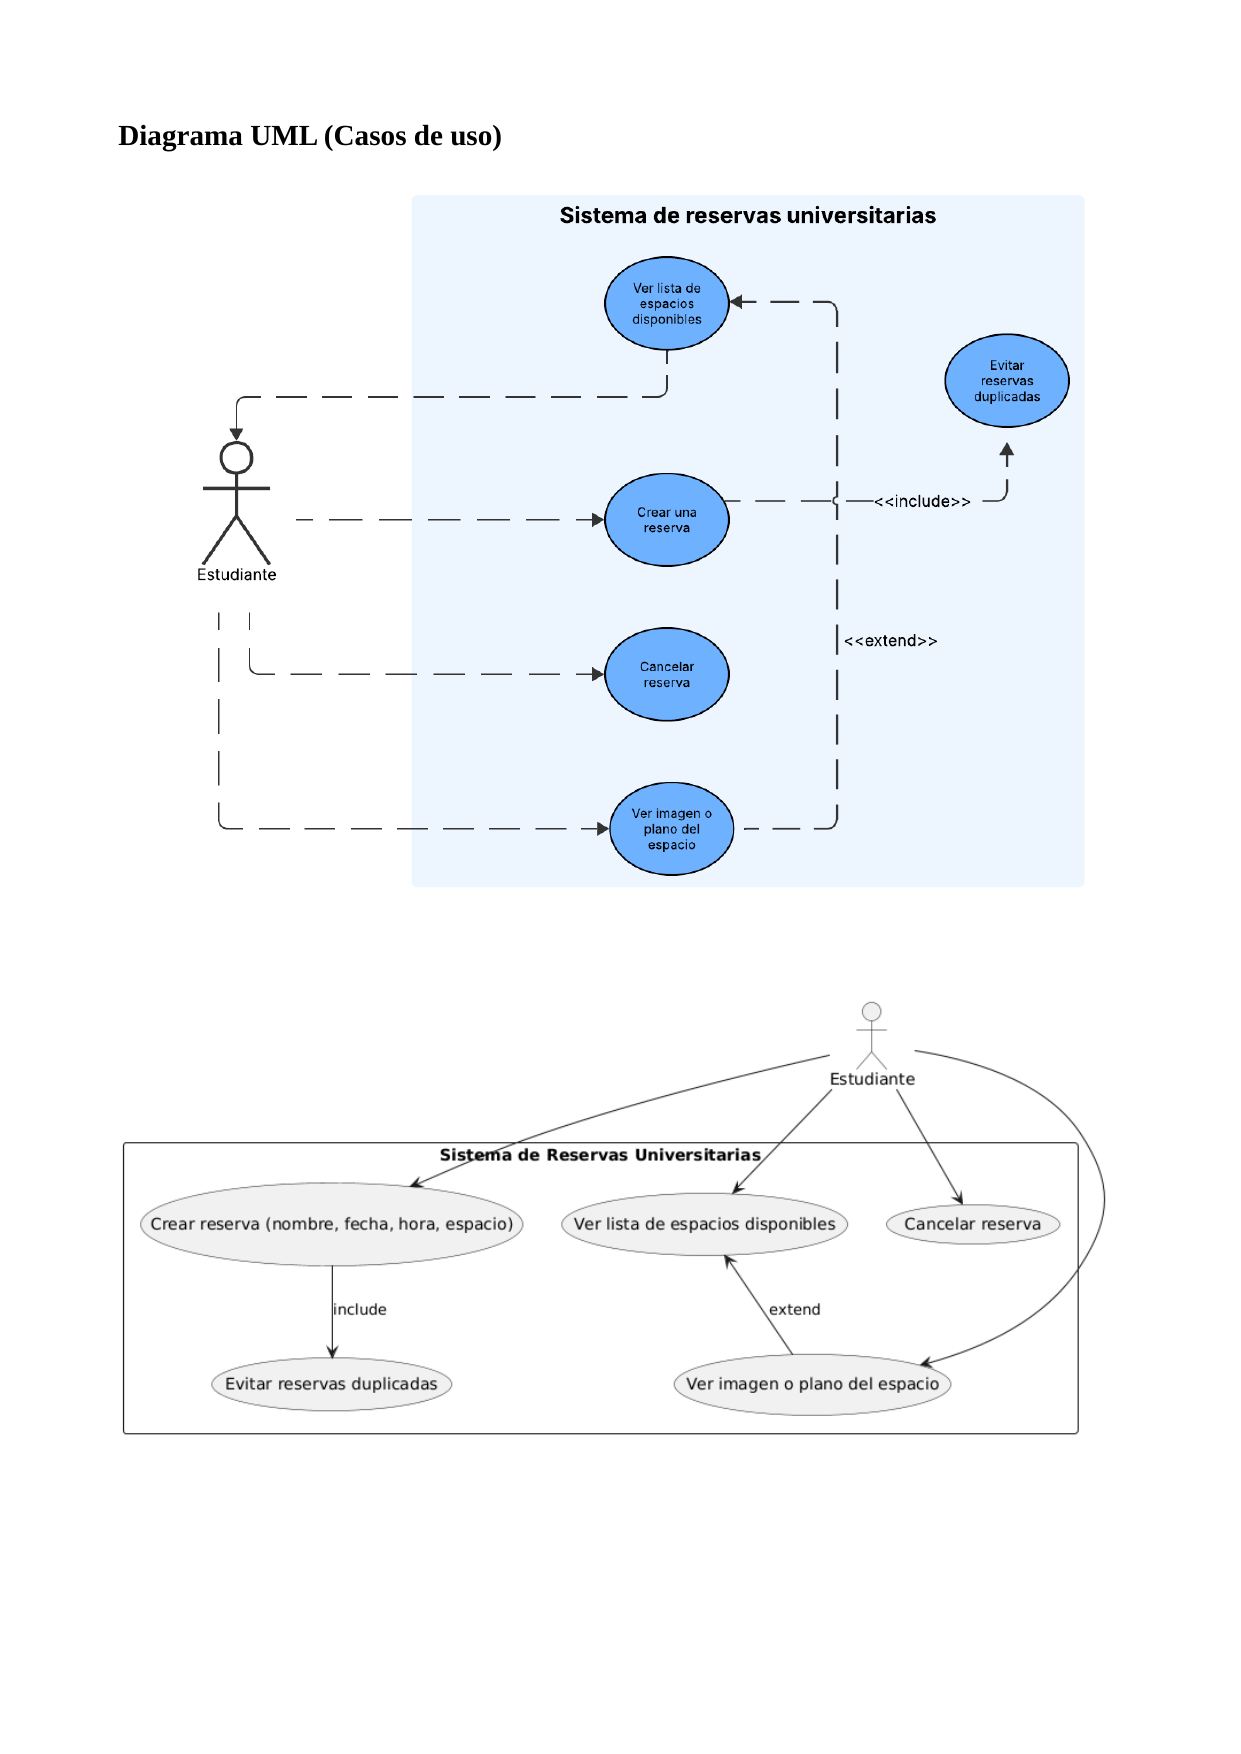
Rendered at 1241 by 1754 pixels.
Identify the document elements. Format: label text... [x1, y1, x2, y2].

picture [110, 164, 1115, 918]
subtitle Diagrama UML (Casos de uso) [118, 118, 1122, 152]
picture [115, 995, 1119, 1439]
